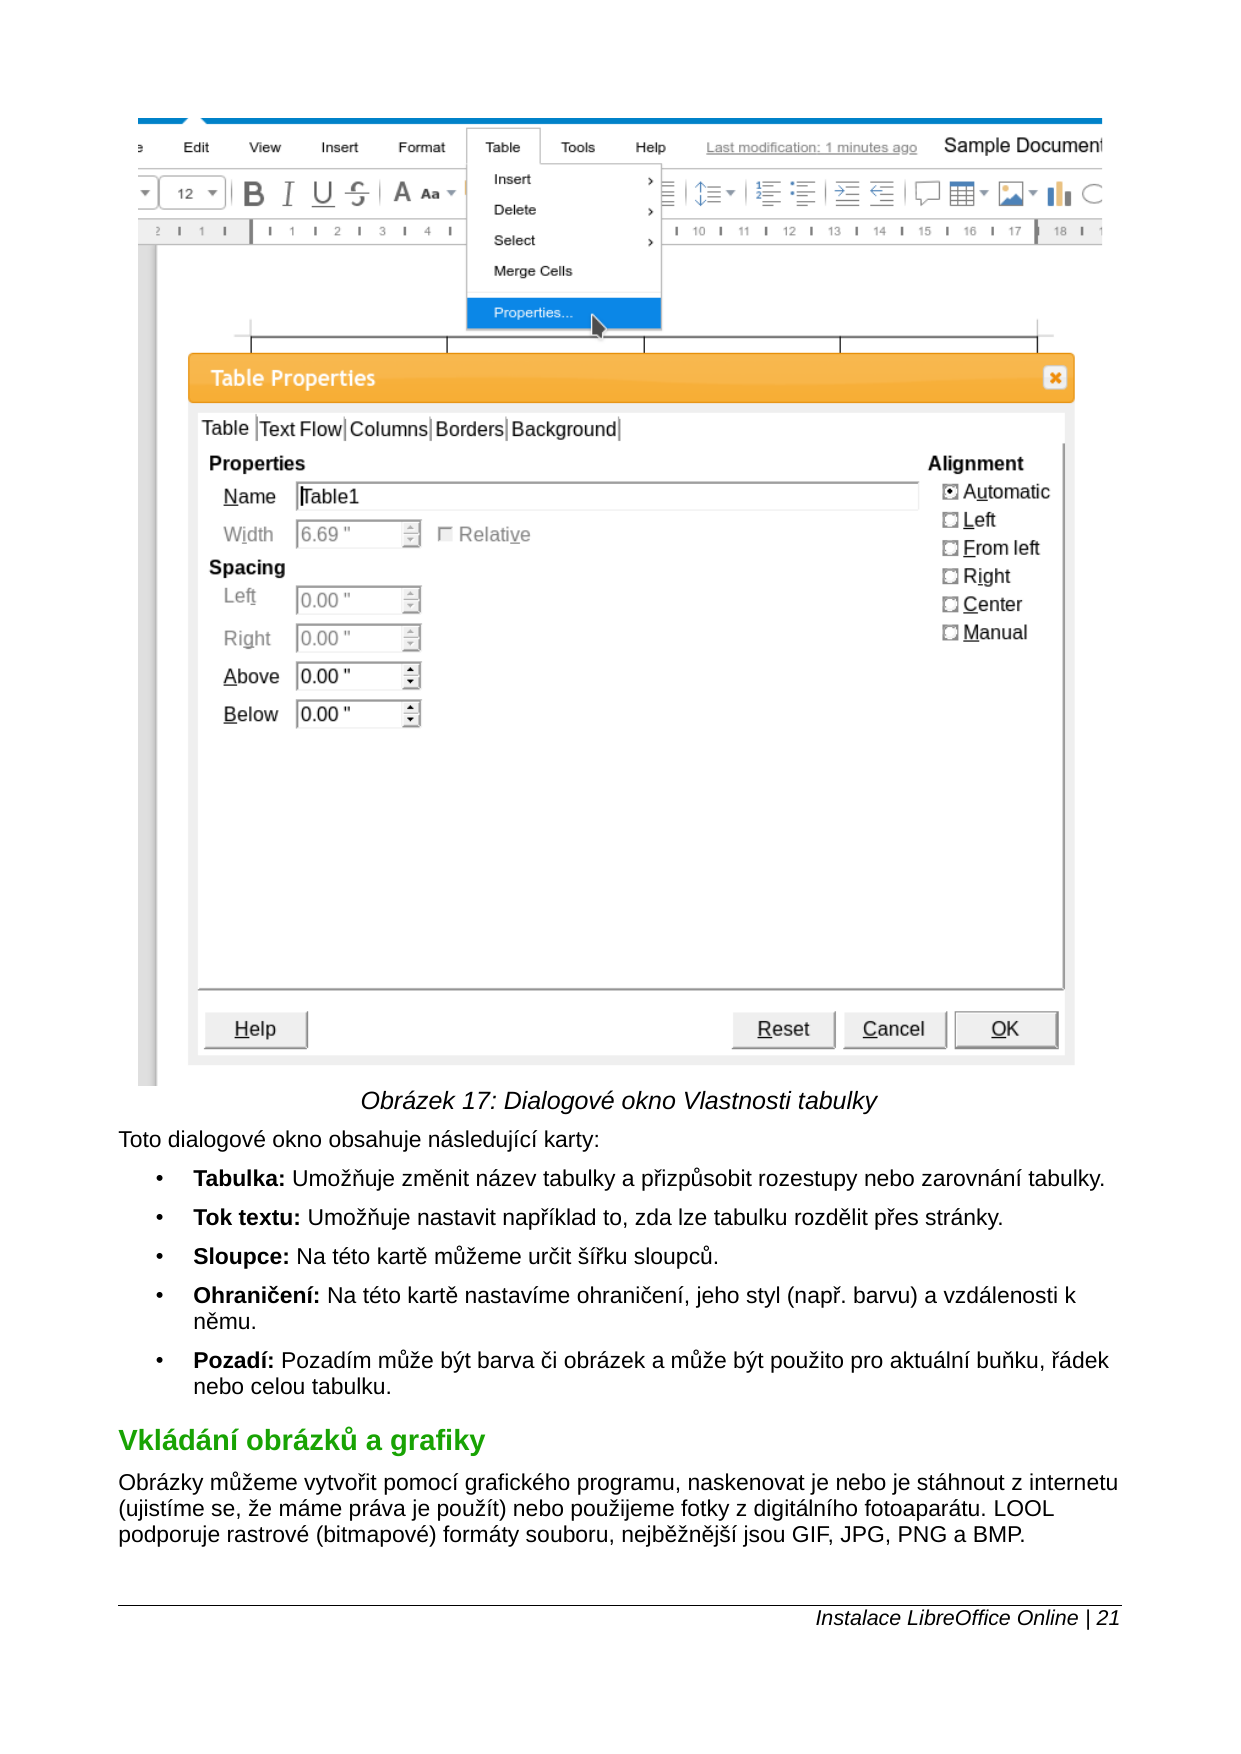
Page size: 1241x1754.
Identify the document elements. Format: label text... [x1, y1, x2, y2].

list Sloupce: Na této kartě můžeme určit šířku sloupců. [156, 1243, 1122, 1269]
subtitle Vkládání obrázků a grafiky [118, 1423, 1122, 1457]
list Pozadí: Pozadím může být barva či obrázek a může být použito pro aktuální buňku, řádek nebo celou tabulku. [156, 1347, 1122, 1400]
text Obrázky můžeme vytvořit pomocí grafického programu, naskenovat je nebo je stáhnout z internetu (ujistíme se, že máme práva je použít) nebo použijeme fotky z digitálního fotoaparátu. LOOL podporuje rastrové (bitmapové) formáty souboru, nejběžnější jsou GIF, JPG, PNG a BMP. [118, 1469, 1122, 1548]
list Tabulka: Umožňuje změnit název tabulky a přizpůsobit rozestupy nebo zarovnání tabulky. [156, 1165, 1122, 1192]
list Tok textu: Umožňuje nastavit například to, zda lze tabulku rozdělit přes stránky. [156, 1204, 1122, 1230]
text Toto dialogové okno obsahuje následující karty: [118, 1126, 1122, 1153]
list Ohraničení: Na této kartě nastavíme ohraničení, jeho styl (např. barvu) a vzdálenosti k němu. [156, 1282, 1122, 1334]
text Obrázek 17: Dialogové okno Vlastnosti tabulky [133, 118, 1107, 1114]
picture [138, 118, 1103, 1086]
